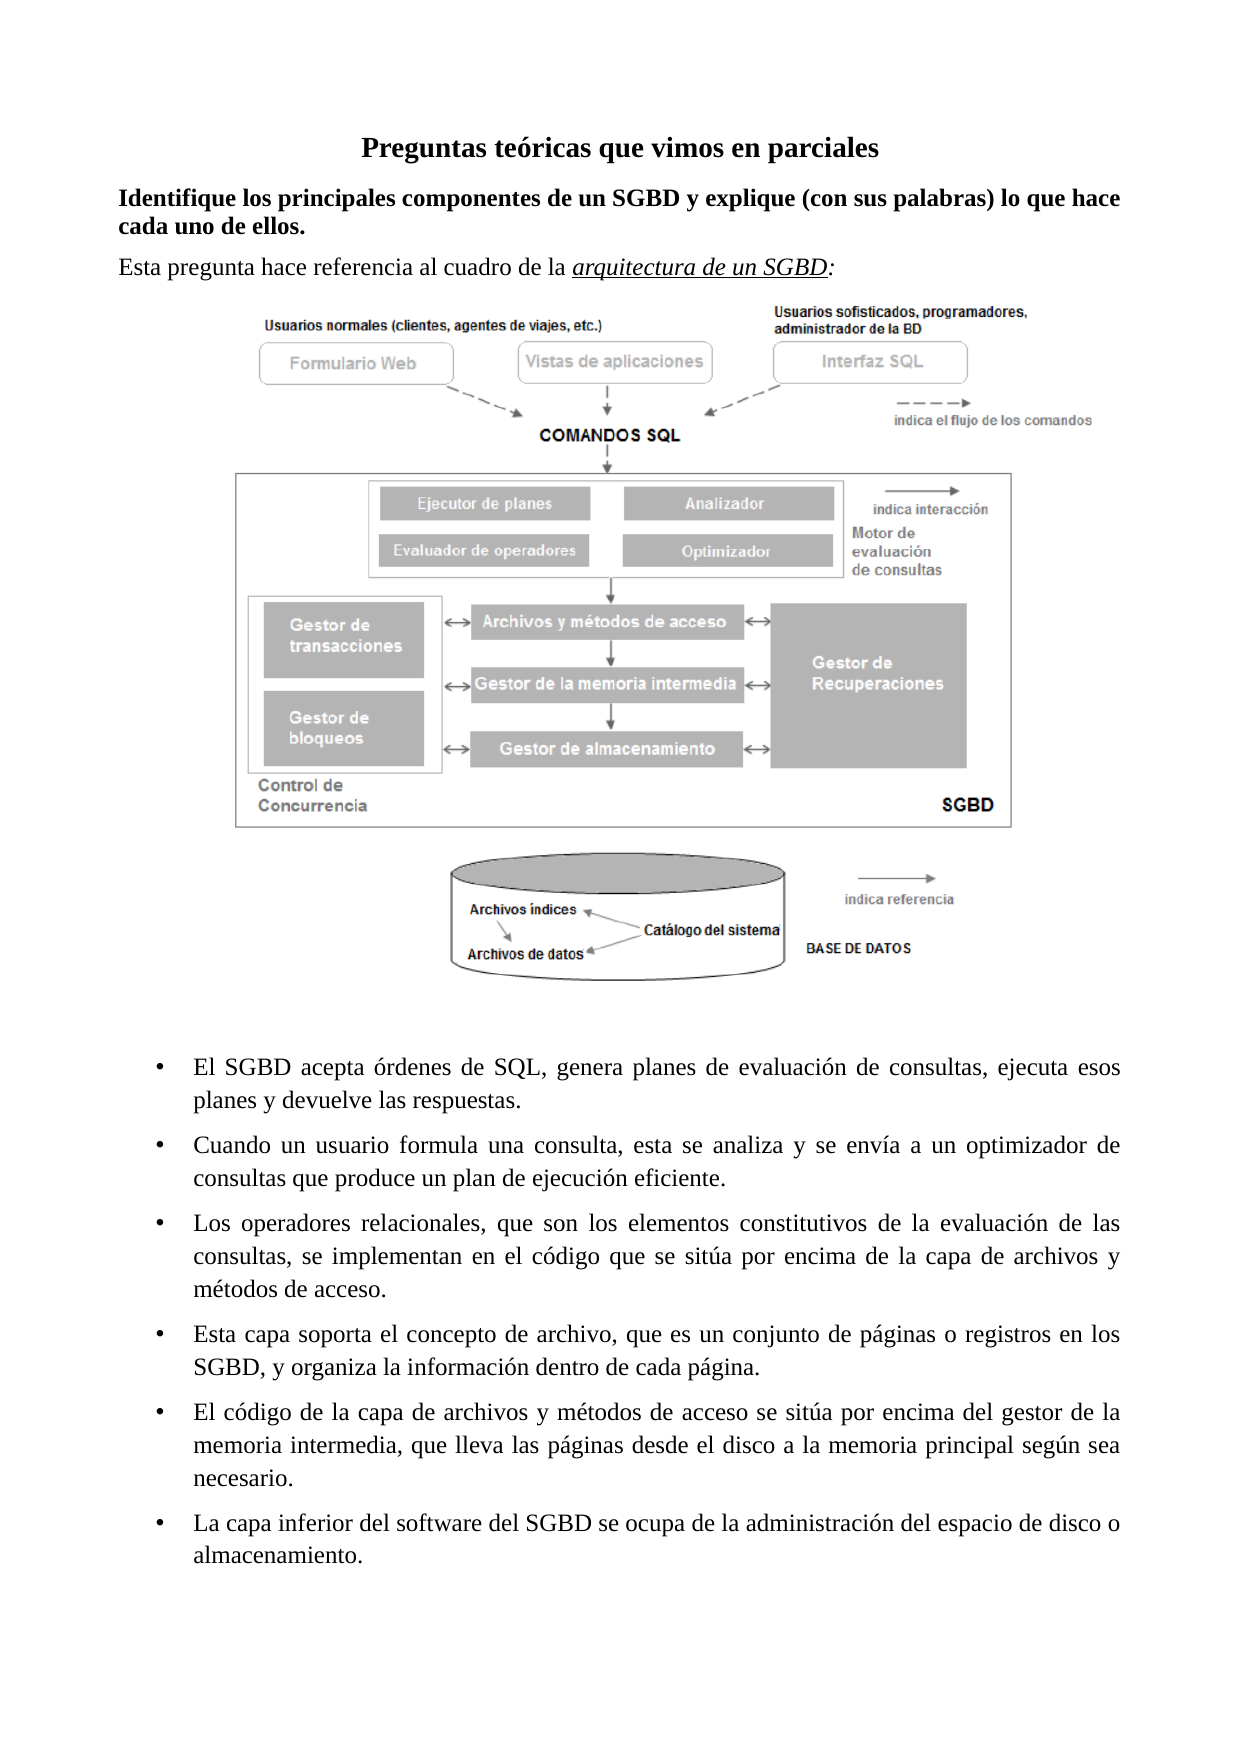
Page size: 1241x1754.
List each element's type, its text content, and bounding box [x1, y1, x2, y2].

list El SGBD acepta órdenes de SQL, genera planes de evaluación de consultas, ejecuta esos planes y devuelve las respuestas. [156, 1052, 1122, 1114]
picture [136, 292, 1104, 1000]
list Cuando un usuario formula una consulta, esta se analiza y se envía a un optimizador de consultas que produce un plan de ejecución eficiente. [156, 1130, 1122, 1192]
text Esta pregunta hace referencia al cuadro de la arquitectura de un SGBD: [118, 252, 1122, 281]
text Identifique los principales componentes de un SGBD y explique (con sus palabras) lo que hace cada uno de ellos. [118, 183, 1122, 240]
list La capa inferior del software del SGBD se ocupa de la administración del espacio de disco o almacenamiento. [156, 1508, 1122, 1569]
list El código de la capa de archivos y métodos de acceso se sitúa por encima del gestor de la memoria intermedia, que lleva las páginas desde el disco a la memoria principal según sea necesario. [156, 1397, 1122, 1491]
subtitle Preguntas teóricas que vimos en parciales [118, 131, 1122, 164]
list Los operadores relacionales, que son los elementos constitutivos de la evaluación de las consultas, se implementan en el código que se sitúa por encima de la capa de archivos y métodos de acceso. [156, 1208, 1122, 1303]
list Esta capa soporta el concepto de archivo, que es un conjunto de páginas o registros en los SGBD, y organiza la información dentro de cada página. [156, 1319, 1122, 1381]
